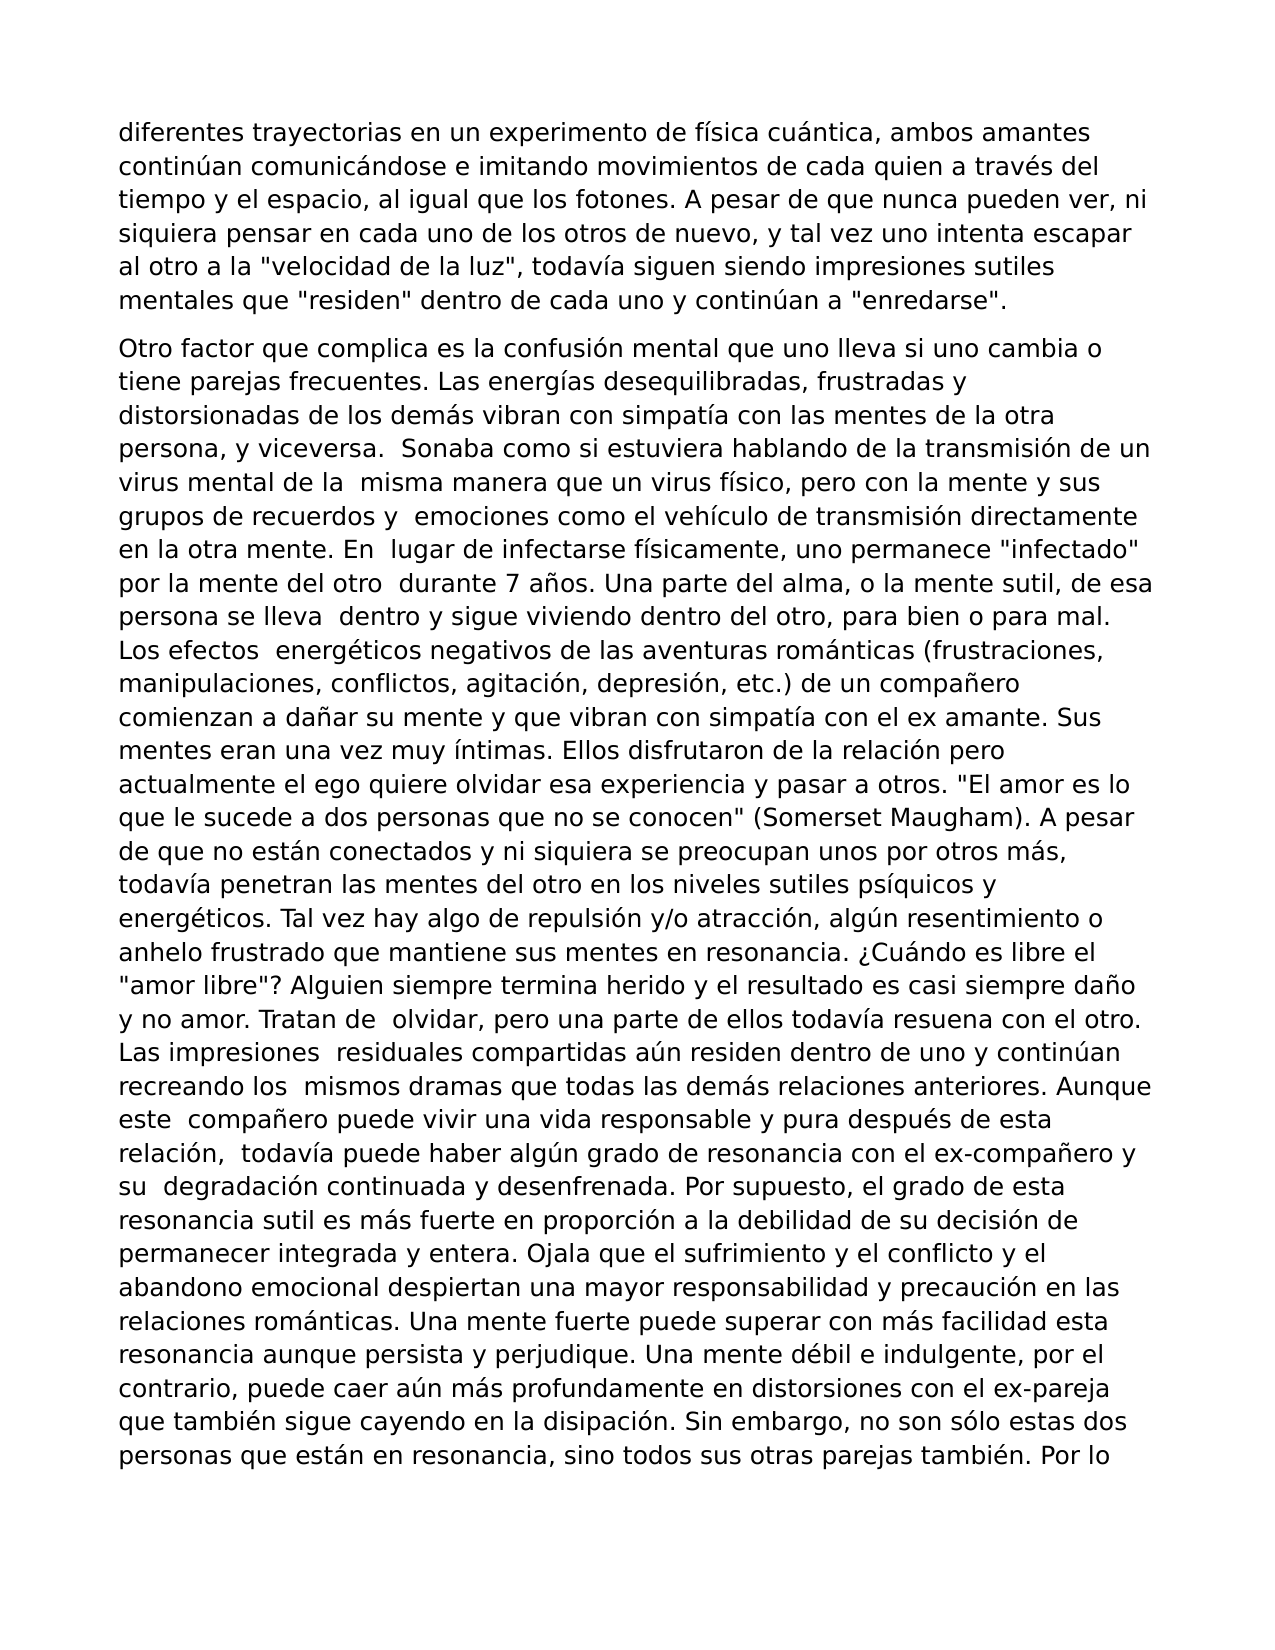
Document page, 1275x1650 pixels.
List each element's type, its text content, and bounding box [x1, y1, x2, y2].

text Otro factor que complica es la confusión mental que uno lleva si uno cambia o tiene parejas frecuentes. Las energías desequilibradas, frustradas y distorsionadas de los demás vibran con simpatía con las mentes de la otra persona, y viceversa. Sonaba como si estuviera hablando de la transmisión de un virus mental de la misma manera que un virus físico, pero con la mente y sus grupos de recuerdos y emociones como el vehículo de transmisión directamente en la otra mente. En lugar de infectarse físicamente, uno permanece "infectado" por la mente del otro durante 7 años. Una parte del alma, o la mente sutil, de esa persona se lleva dentro y sigue viviendo dentro del otro, para bien o para mal. Los efectos energéticos negativos de las aventuras románticas (frustraciones, manipulaciones, conflictos, agitación, depresión, etc.) de un compañero comienzan a dañar su mente y que vibran con simpatía con el ex amante. Sus mentes eran una vez muy íntimas. Ellos disfrutaron de la relación pero actualmente el ego quiere olvidar esa experiencia y pasar a otros. "El amor es lo que le sucede a dos personas que no se conocen" (Somerset Maugham). A pesar de que no están conectados y ni siquiera se preocupan unos por otros más, todavía penetran las mentes del otro en los niveles sutiles psíquicos y energéticos. Tal vez hay algo de repulsión y/o atracción, algún resentimiento o anhelo frustrado que mantiene sus mentes en resonancia. ¿Cuándo es libre el "amor libre"? Alguien siempre termina herido y el resultado es casi siempre daño y no amor. Tratan de olvidar, pero una parte de ellos todavía resuena con el otro. Las impresiones residuales compartidas aún residen dentro de uno y continúan recreando los mismos dramas que todas las demás relaciones anteriores. Aunque este compañero puede vivir una vida responsable y pura después de esta relación, todavía puede haber algún grado de resonancia con el ex-compañero y su degradación continuada y desenfrenada. Por supuesto, el grado de esta resonancia sutil es más fuerte en proporción a la debilidad de su decisión de permanecer integrada y entera. Ojala que el sufrimiento y el conflicto y el abandono emocional despiertan una mayor responsabilidad y precaución en las relaciones románticas. Una mente fuerte puede superar con más facilidad esta resonancia aunque persista y perjudique. Una mente débil e indulgente, por el contrario, puede caer aún más profundamente en distorsiones con el ex-pareja que también sigue cayendo en la disipación. Sin embargo, no son sólo estas dos personas que están en resonancia, sino todos sus otras parejas también. Por lo [118, 334, 1157, 1470]
text diferentes trayectorias en un experimento de física cuántica, ambos amantes continúan comunicándose e imitando movimientos de cada quien a través del tiempo y el espacio, al igual que los fotones. A pesar de que nunca pueden ver, ni siquiera pensar en cada uno de los otros de nuevo, y tal vez uno intenta escapar al otro a la "velocidad de la luz", todavía siguen siendo impresiones sutiles mentales que "residen" dentro de cada uno y continúan a "enredarse". [118, 118, 1157, 315]
